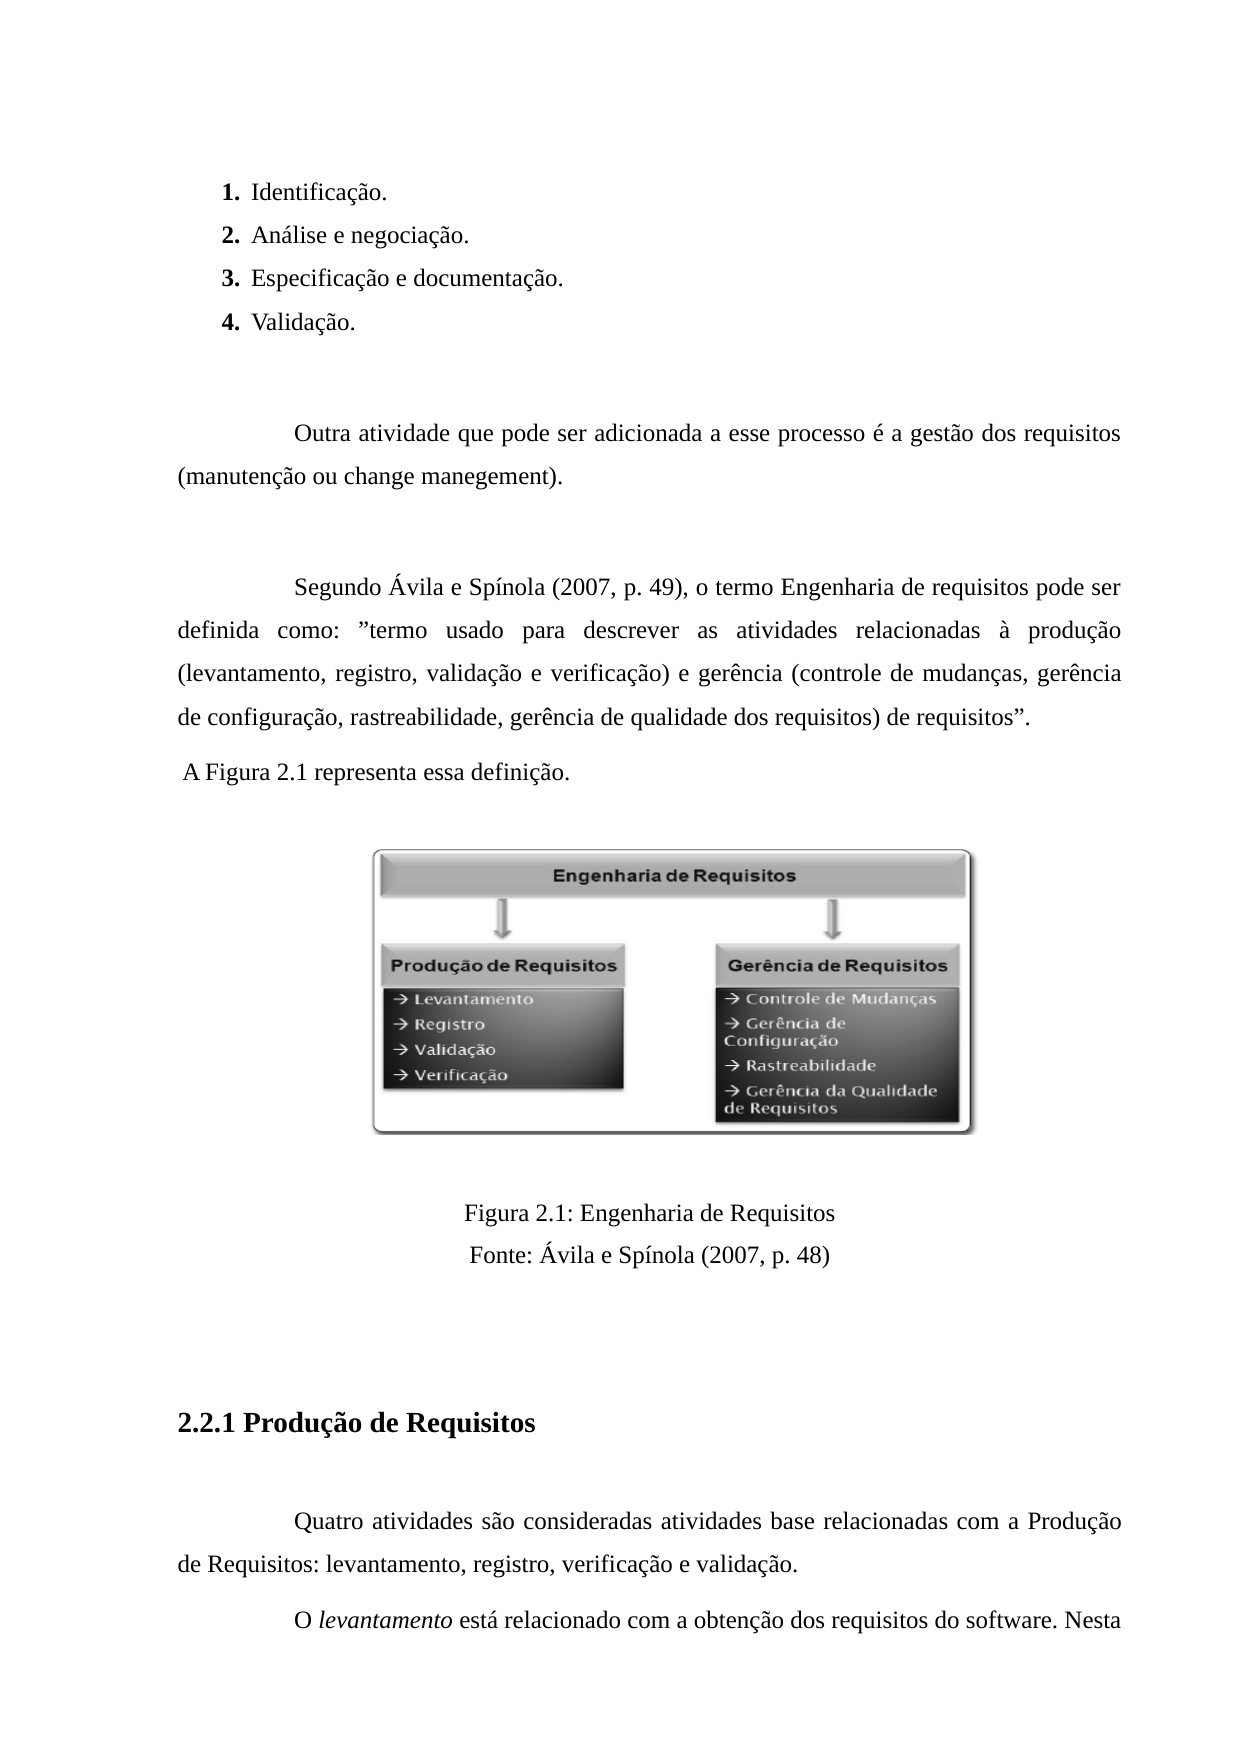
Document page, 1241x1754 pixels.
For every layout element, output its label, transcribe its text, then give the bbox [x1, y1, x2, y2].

text A Figura 2.1 representa essa definição. [177, 757, 1122, 786]
list Identificação. [221, 177, 1122, 206]
text Quatro atividades são consideradas atividades base relacionadas com a Produção de Requisitos: levantamento, registro, verificação e validação. [177, 1506, 1122, 1578]
list Especificação e documentação. [221, 263, 1122, 292]
text Figura 2.1: Engenharia de Requisitos [177, 1198, 1122, 1227]
text O levantamento está relacionado com a obtenção dos requisitos do software. Nesta [177, 1605, 1122, 1634]
text Outra atividade que pode ser adicionada a esse processo é a gestão dos requisitos (manutenção ou change manegement). [177, 418, 1122, 490]
text Fonte: Ávila e Spínola (2007, p. 48) [177, 1240, 1122, 1268]
list Análise e negociação. [221, 220, 1122, 249]
list Validação. [221, 307, 1122, 335]
text Segundo Ávila e Spínola (2007, p. 49), o termo Engenharia de requisitos pode ser definida como: ”termo usado para descrever as atividades relacionadas à produção (levantamento, registro, validação e verificação) e gerência (controle de mudanças, gerência de configuração, rastreabilidade, gerência de qualidade dos requisitos) de requisitos”. [177, 572, 1122, 730]
text 2.2.1 Produção de Requisitos [177, 1405, 1122, 1438]
